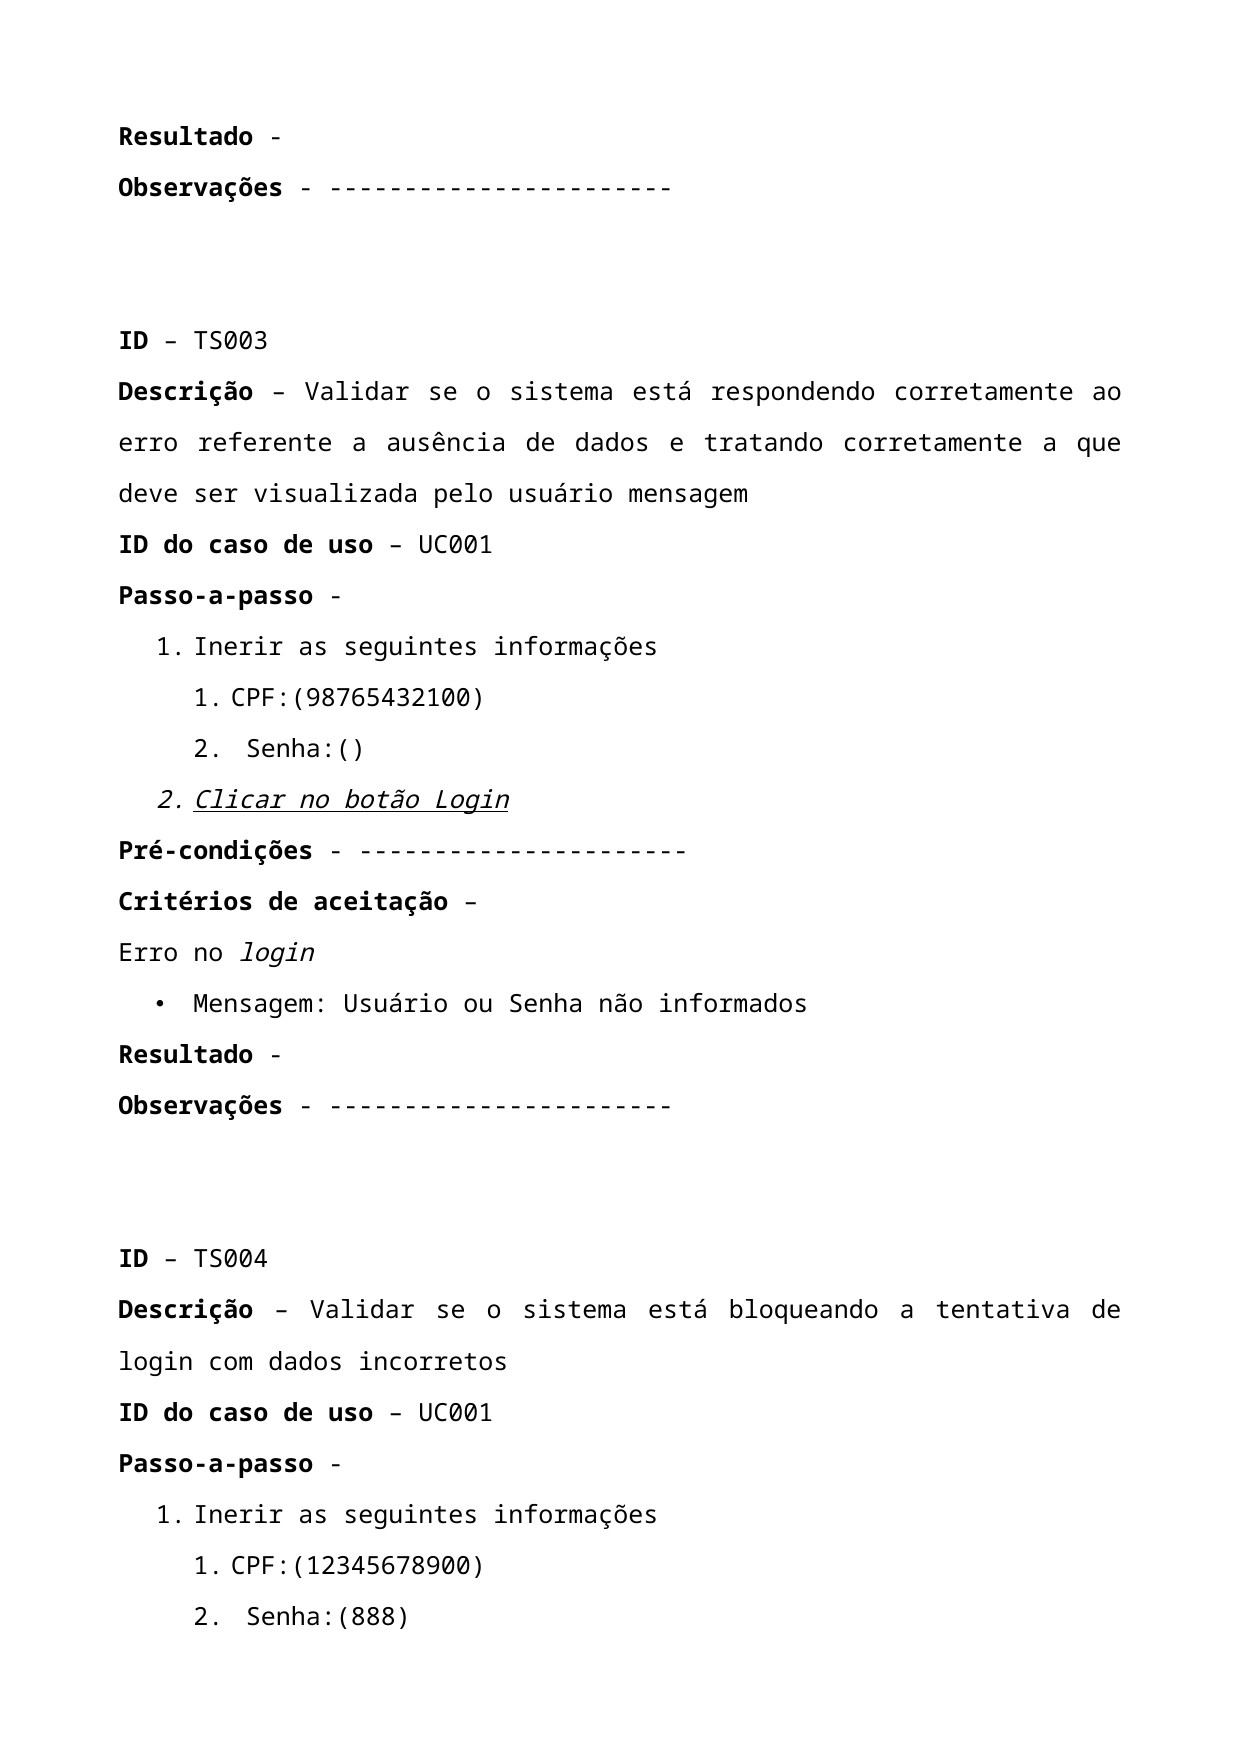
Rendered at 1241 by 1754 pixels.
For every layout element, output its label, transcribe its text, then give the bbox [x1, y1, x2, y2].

text Critérios de aceitação – [118, 884, 1122, 918]
text ID do caso de uso – UC001 [118, 1394, 1122, 1428]
text Resultado - [118, 118, 1122, 152]
list CPF:(98765432100) [193, 679, 1122, 714]
list Clicar no botão Login [156, 782, 1122, 816]
text Pré-condições - ---------------------- [118, 833, 1122, 867]
text ID – TS004 [118, 1241, 1122, 1275]
text Descrição – Validar se o sistema está respondendo corretamente ao erro referente a ausência de dados e tratando corretamente a que deve ser visualizada pelo usuário mensagem [118, 373, 1122, 509]
list CPF:(12345678900) [193, 1547, 1122, 1581]
text Passo-a-passo - [118, 1445, 1122, 1479]
list Inerir as seguintes informações [156, 628, 1122, 663]
list Senha:(888) [193, 1598, 1122, 1632]
text Erro no login [118, 935, 1122, 969]
list Inerir as seguintes informações [156, 1496, 1122, 1530]
text ID do caso de uso – UC001 [118, 526, 1122, 561]
text Descrição – Validar se o sistema está bloqueando a tentativa de login com dados incorretos [118, 1292, 1122, 1377]
list Senha:() [193, 731, 1122, 765]
text Passo-a-passo - [118, 577, 1122, 612]
text ID – TS003 [118, 322, 1122, 356]
text Observações - ----------------------- [118, 1088, 1122, 1122]
text Observações - ----------------------- [118, 169, 1122, 203]
list Mensagem: Usuário ou Senha não informados [156, 986, 1122, 1020]
text Resultado - [118, 1037, 1122, 1071]
